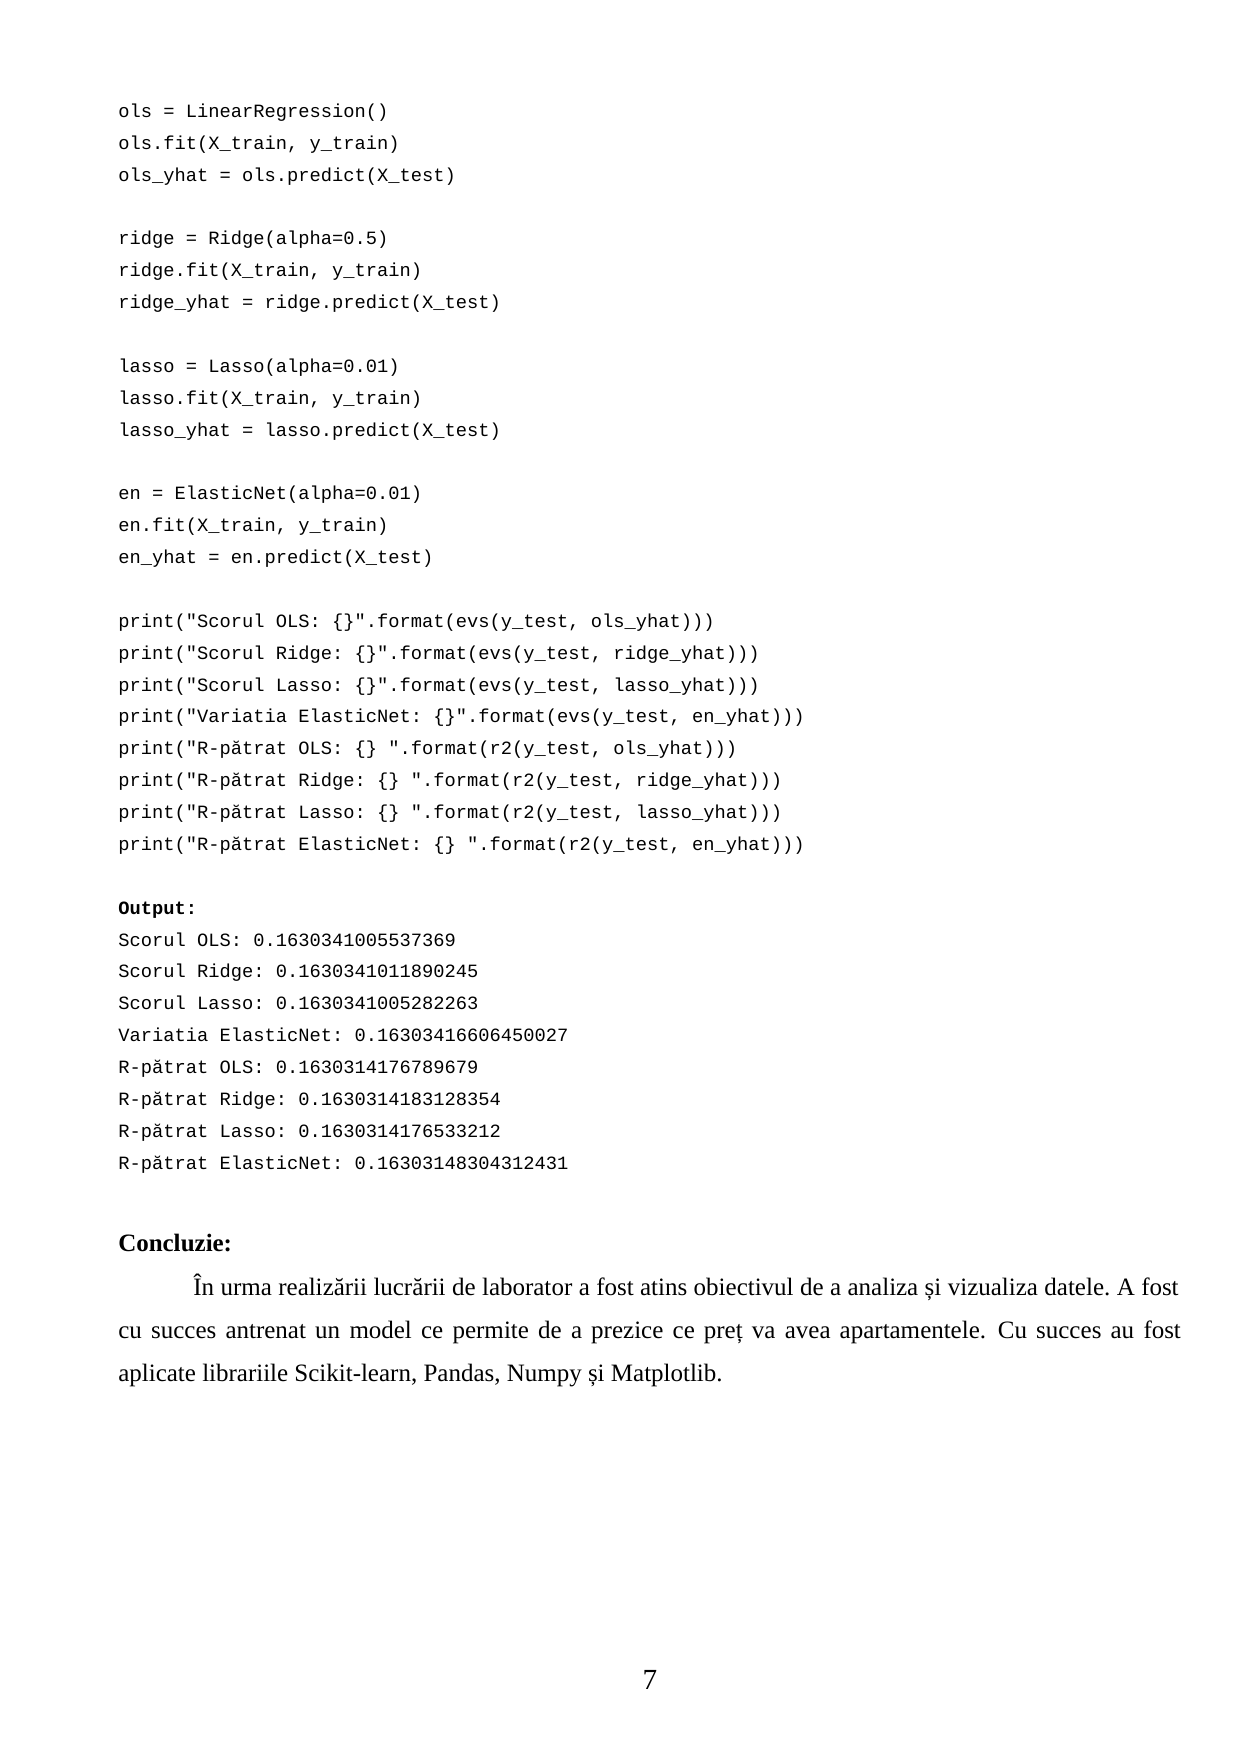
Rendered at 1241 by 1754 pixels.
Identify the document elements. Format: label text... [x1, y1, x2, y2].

text R-pătrat ElasticNet: 0.16303148304312431 [118, 1153, 1181, 1175]
text Scorul Ridge: 0.1630341011890245 [118, 962, 1181, 983]
text ols = LinearRegression() [118, 102, 1181, 123]
text en = ElasticNet(alpha=0.01) [118, 484, 1181, 505]
text R-pătrat OLS: 0.1630314176789679 [118, 1058, 1181, 1079]
text ridge_yhat = ridge.predict(X_test) [118, 293, 1181, 314]
text lasso = Lasso(alpha=0.01) [118, 357, 1181, 378]
text R-pătrat Lasso: 0.1630314176533212 [118, 1122, 1181, 1143]
text lasso.fit(X_train, y_train) [118, 388, 1181, 410]
text ols_yhat = ols.predict(X_test) [118, 165, 1181, 187]
text print("R-pătrat ElasticNet: {} ".format(r2(y_test, en_yhat))) [118, 835, 1181, 856]
text În urma realizării lucrării de laborator a fost atins obiectivul de a analiza și vizualiza datele. A fost cu succes antrenat un model ce permite de a prezice ce preț va avea apartamentele. Cu succes au fost aplicate librariile Scikit-learn, Pandas, Numpy și Matplotlib. [118, 1272, 1181, 1387]
text print("Variatia ElasticNet: {}".format(evs(y_test, en_yhat))) [118, 707, 1181, 728]
text print("R-pătrat OLS: {} ".format(r2(y_test, ols_yhat))) [118, 739, 1181, 760]
text ridge.fit(X_train, y_train) [118, 261, 1181, 282]
text ridge = Ridge(alpha=0.5) [118, 229, 1181, 250]
text Output: [118, 898, 1181, 920]
text R-pătrat Ridge: 0.1630314183128354 [118, 1090, 1181, 1111]
text Scorul OLS: 0.1630341005537369 [118, 930, 1181, 952]
text print("R-pătrat Lasso: {} ".format(r2(y_test, lasso_yhat))) [118, 803, 1181, 824]
text print("Scorul OLS: {}".format(evs(y_test, ols_yhat))) [118, 612, 1181, 633]
text Variatia ElasticNet: 0.16303416606450027 [118, 1026, 1181, 1047]
text Concluzie: [118, 1228, 1181, 1257]
text print("Scorul Ridge: {}".format(evs(y_test, ridge_yhat))) [118, 643, 1181, 665]
text en_yhat = en.predict(X_test) [118, 548, 1181, 569]
text ols.fit(X_train, y_train) [118, 133, 1181, 155]
text print("R-pătrat Ridge: {} ".format(r2(y_test, ridge_yhat))) [118, 771, 1181, 792]
text en.fit(X_train, y_train) [118, 516, 1181, 537]
text Scorul Lasso: 0.1630341005282263 [118, 994, 1181, 1015]
text print("Scorul Lasso: {}".format(evs(y_test, lasso_yhat))) [118, 675, 1181, 697]
text lasso_yhat = lasso.predict(X_test) [118, 420, 1181, 442]
